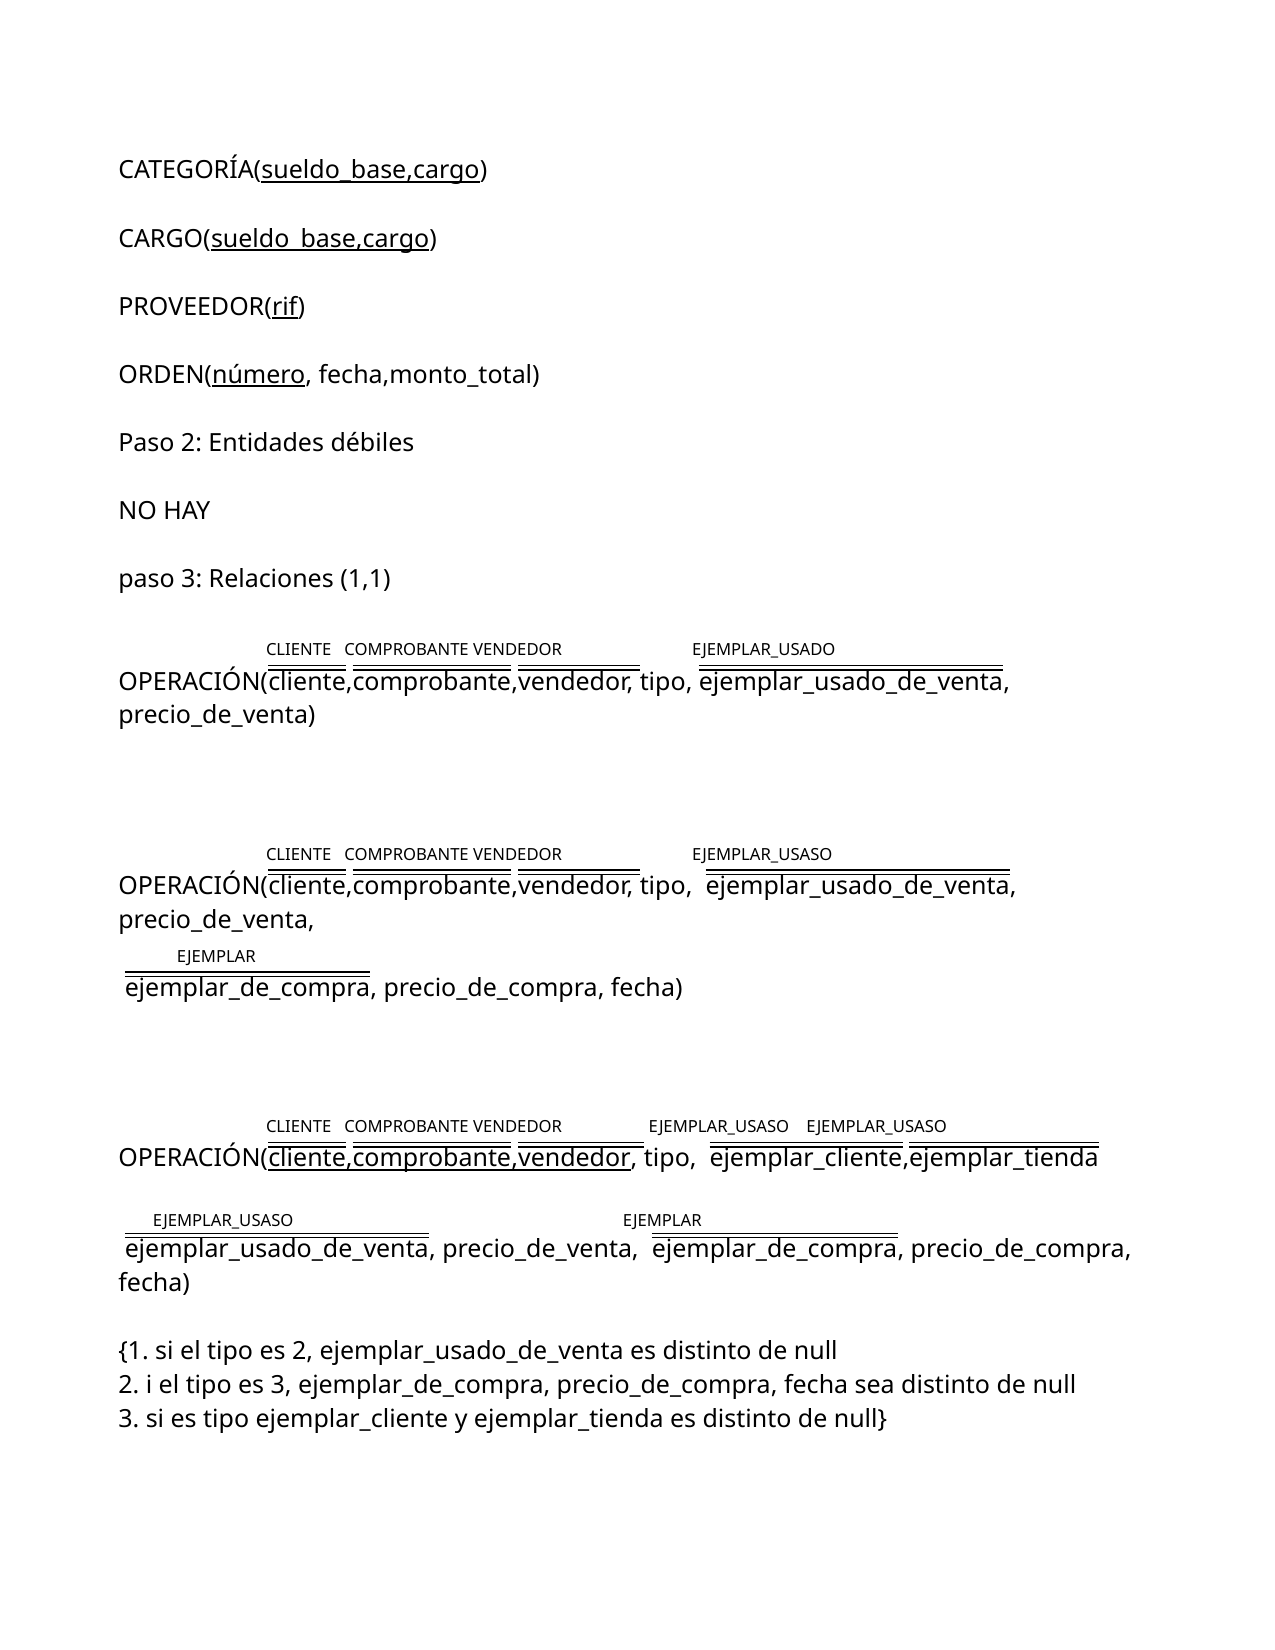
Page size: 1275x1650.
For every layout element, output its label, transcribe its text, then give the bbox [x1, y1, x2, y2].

text 2. i el tipo es 3, ejemplar_de_compra, precio_de_compra, fecha sea distinto de null [118, 1367, 1157, 1401]
text ejemplar_usado_de_venta, precio_de_venta, ejemplar_de_compra, precio_de_compra, fecha) [118, 1231, 1157, 1299]
text CLIENTE COMPROBANTE VENDEDOR EJEMPLAR_USASO EJEMPLAR_USASO [118, 1106, 1157, 1140]
text Paso 2: Entidades débiles [118, 425, 1157, 459]
text {1. si el tipo es 2, ejemplar_usado_de_venta es distinto de null [118, 1333, 1157, 1367]
text OPERACIÓN(cliente,comprobante,vendedor, tipo, ejemplar_usado_de_venta, precio_de_venta) [118, 663, 1157, 731]
text CLIENTE COMPROBANTE VENDEDOR EJEMPLAR_USADO [118, 629, 1157, 663]
text ejemplar_de_compra, precio_de_compra, fecha) [118, 970, 1157, 1004]
text 3. si es tipo ejemplar_cliente y ejemplar_tienda es distinto de null} [118, 1401, 1157, 1435]
text CARGO(sueldo_base,cargo) [118, 220, 1157, 254]
text OPERACIÓN(cliente,comprobante,vendedor, tipo, ejemplar_cliente,ejemplar_tienda [118, 1140, 1157, 1174]
text EJEMPLAR_USASO EJEMPLAR [118, 1208, 1157, 1231]
text PROVEEDOR(rif) [118, 288, 1157, 322]
text CLIENTE COMPROBANTE VENDEDOR EJEMPLAR_USASO [118, 833, 1157, 867]
text NO HAY [118, 493, 1157, 527]
text ORDEN(número, fecha,monto_total) [118, 357, 1157, 391]
text OPERACIÓN(cliente,comprobante,vendedor, tipo, ejemplar_usado_de_venta, precio_de_venta, [118, 867, 1157, 936]
text EJEMPLAR [118, 936, 1157, 970]
text paso 3: Relaciones (1,1) [118, 561, 1157, 595]
text CATEGORÍA(sueldo_base,cargo) [118, 152, 1157, 186]
